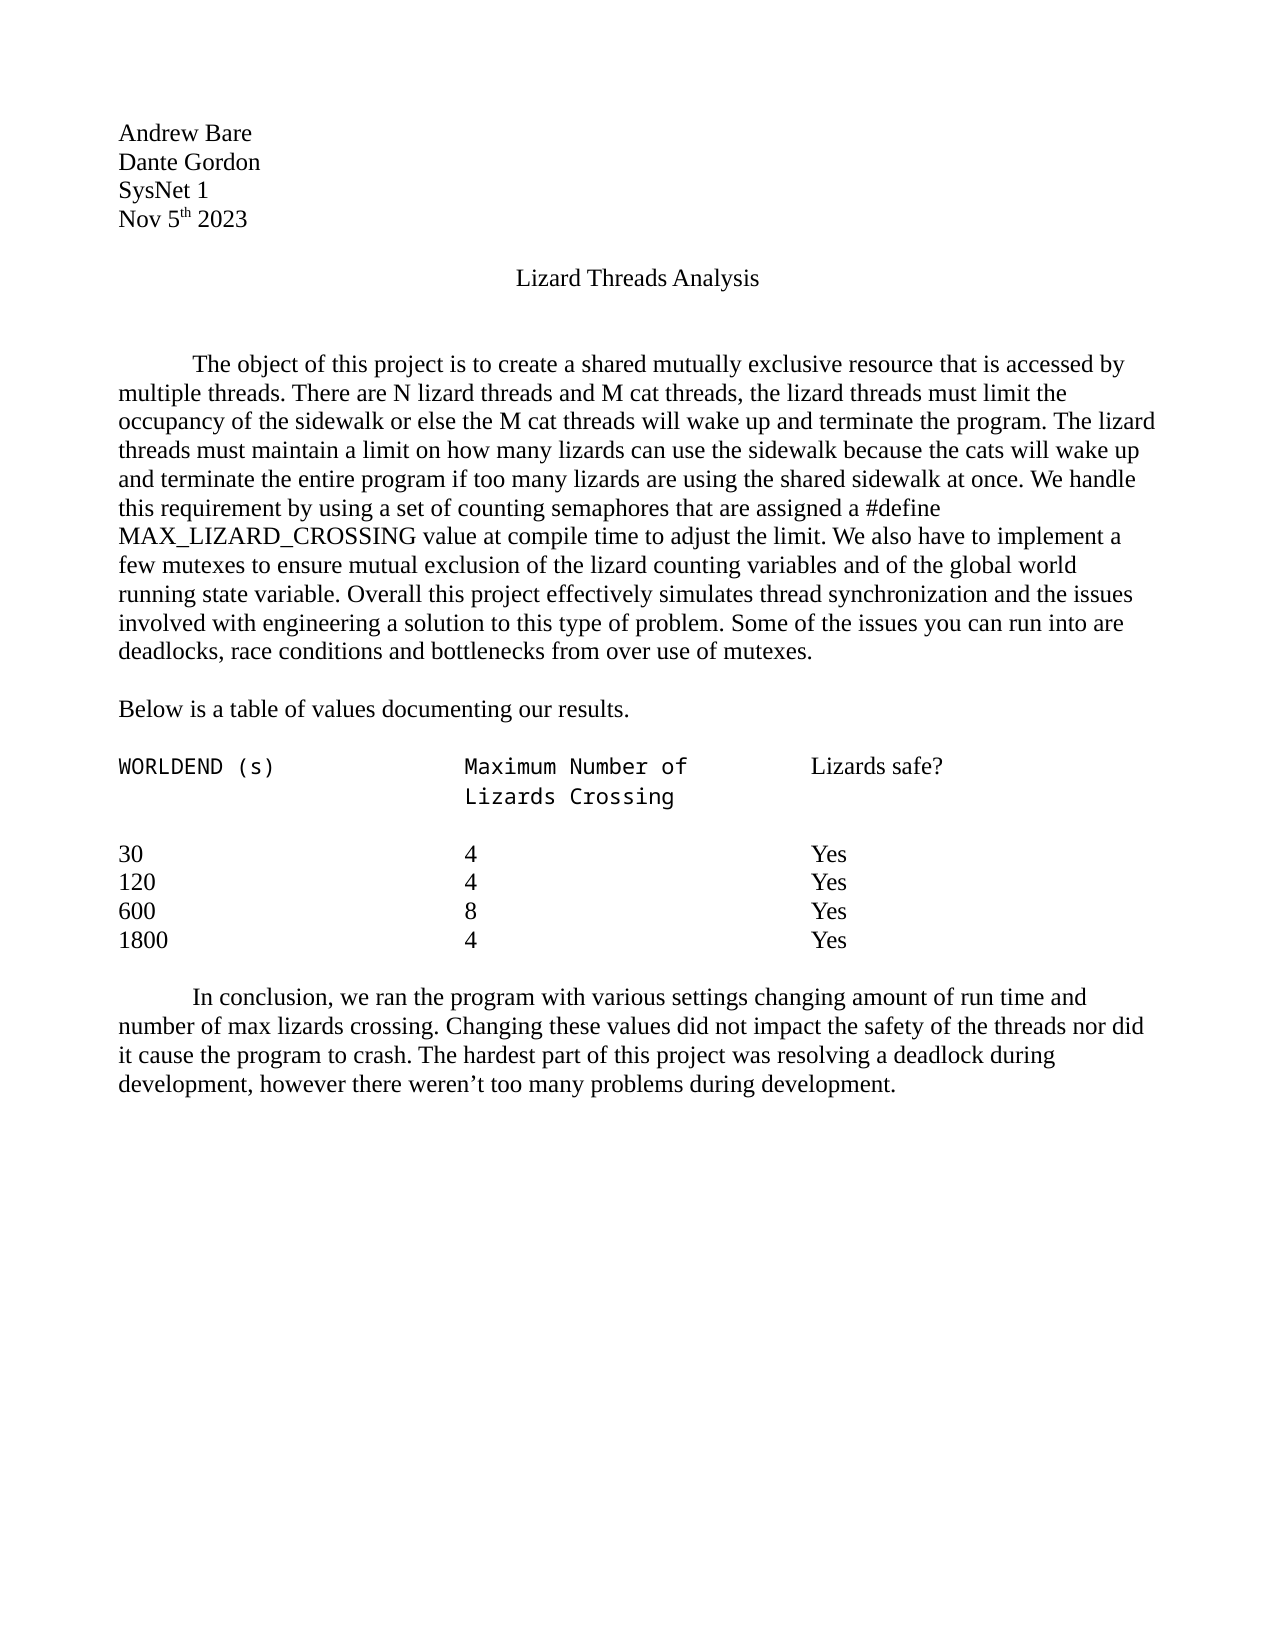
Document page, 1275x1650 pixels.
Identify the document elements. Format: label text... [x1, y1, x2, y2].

table_cell 4 [464, 839, 811, 867]
table_cell Yes [811, 925, 1157, 954]
table_cell 8 [464, 896, 811, 925]
table_cell Yes [811, 868, 1157, 896]
table_cell 30 [118, 839, 464, 867]
table_header Maximum Number of Lizards Crossing [464, 751, 811, 839]
table_cell 120 [118, 868, 464, 896]
text Below is a table of values documenting our results. [118, 694, 1157, 723]
text Lizard Threads Analysis [118, 263, 1157, 291]
table_cell 600 [118, 896, 464, 925]
table_cell Yes [811, 839, 1157, 867]
table_cell 1800 [118, 925, 464, 954]
table_cell 4 [464, 868, 811, 896]
table_header Lizards safe? [811, 751, 1157, 839]
text The object of this project is to create a shared mutually exclusive resource that is accessed by multiple threads. There are N lizard threads and M cat threads, the lizard threads must limit the occupancy of the sidewalk or else the M cat threads will wake up and terminate the program. The lizard threads must maintain a limit on how many lizards can use the sidewalk because the cats will wake up and terminate the entire program if too many lizards are using the shared sidewalk at once. We handle this requirement by using a set of counting semaphores that are assigned a #define MAX_LIZARD_CROSSING value at compile time to adjust the limit. We also have to implement a few mutexes to ensure mutual exclusion of the lizard counting variables and of the global world running state variable. Overall this project effectively simulates thread synchronization and the issues involved with engineering a solution to this type of problem. Some of the issues you can run into are deadlocks, race conditions and bottlenecks from over use of mutexes. [118, 349, 1157, 665]
table_cell 4 [464, 925, 811, 954]
table_header WORLDEND (s) [118, 751, 464, 839]
text In conclusion, we ran the program with various settings changing amount of run time and number of max lizards crossing. Changing these values did not impact the safety of the threads nor did it cause the program to crash. The hardest part of this project was resolving a deadlock during development, however there weren’t too many problems during development. [118, 982, 1157, 1097]
table_cell Yes [811, 896, 1157, 925]
